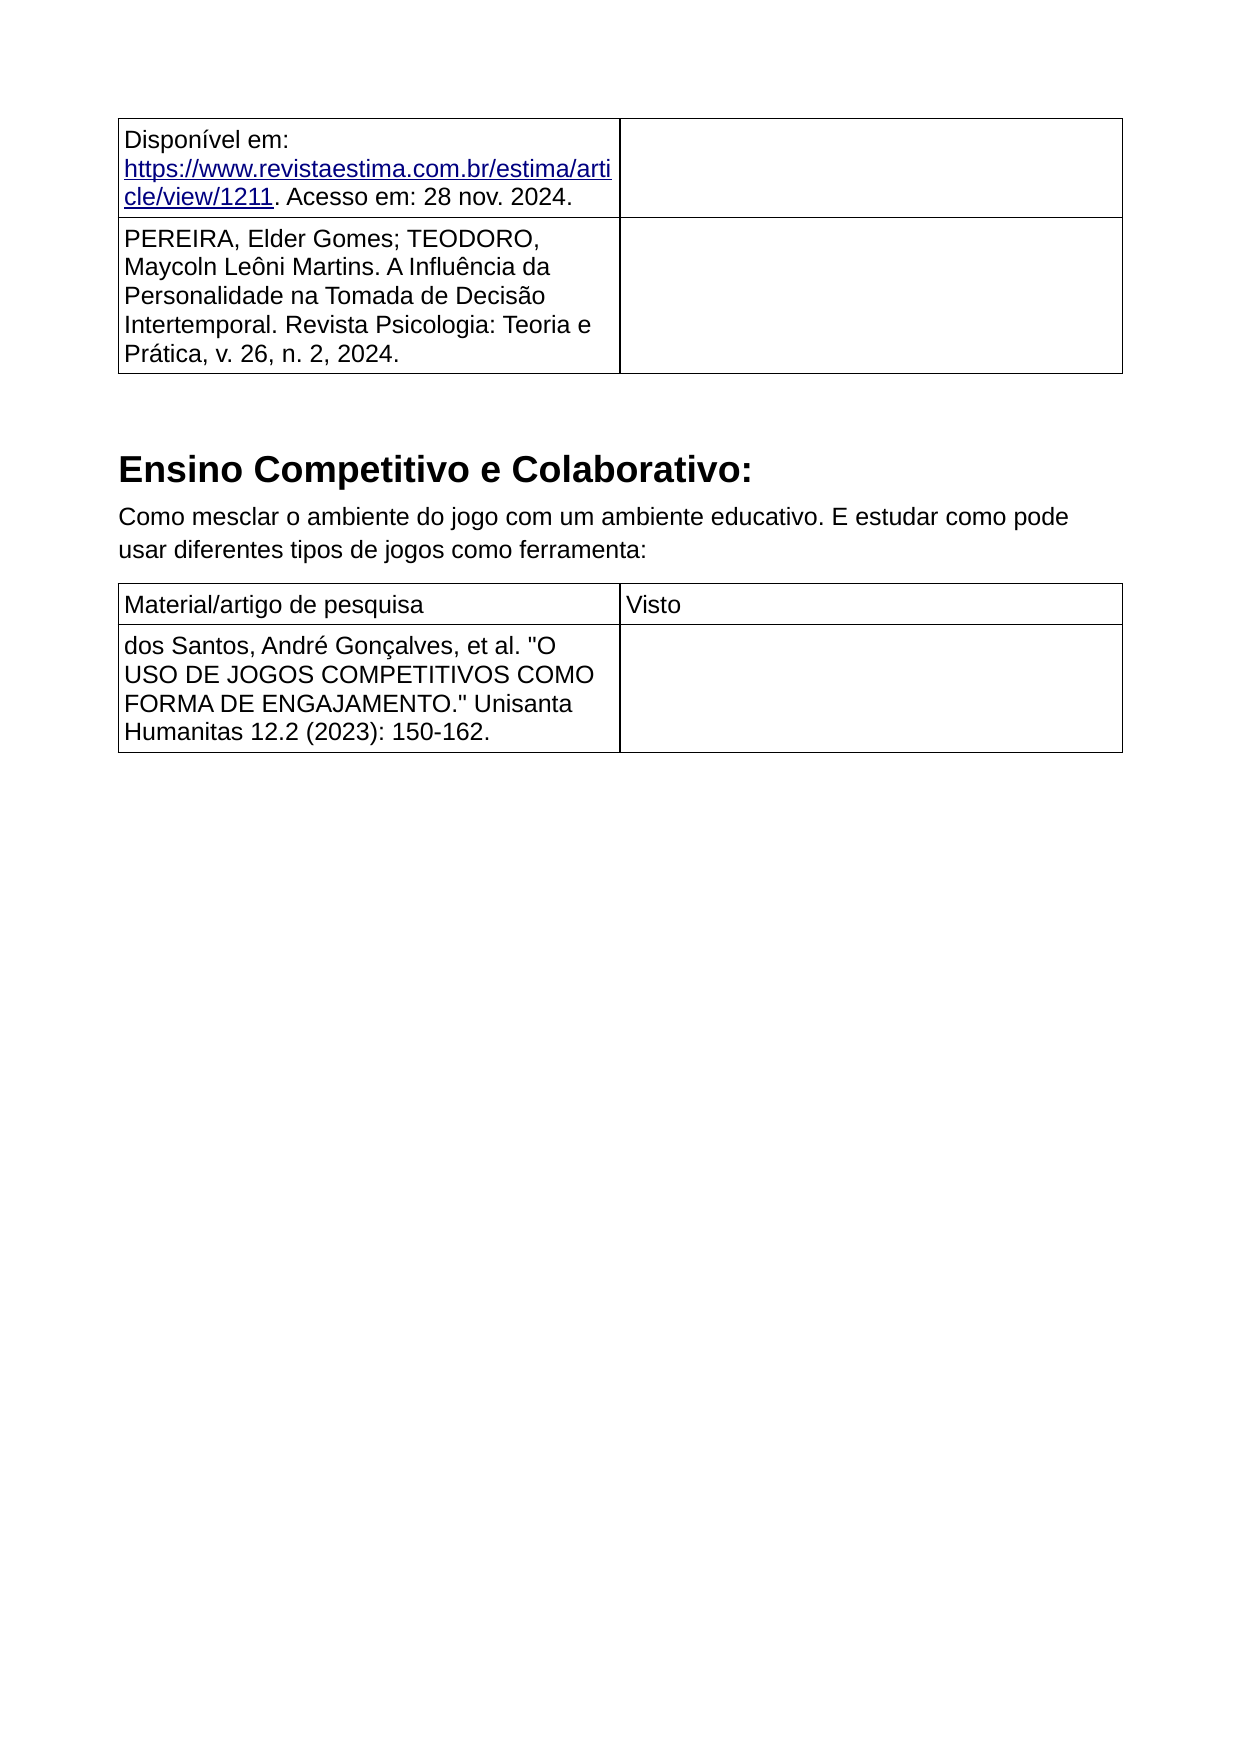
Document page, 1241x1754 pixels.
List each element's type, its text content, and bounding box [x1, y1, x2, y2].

table_cell [621, 218, 1122, 373]
subtitle Ensino Competitivo e Colaborativo: [118, 447, 1122, 490]
table_cell Disponível em: https://www.revistaestima.com.br/estima/article/view/1211. Acesso em: 28 nov. 2024. [119, 119, 619, 217]
table_header Material/artigo de pesquisa [119, 584, 619, 624]
table_cell [621, 625, 1122, 752]
text Como mesclar o ambiente do jogo com um ambiente educativo. E estudar como pode usar diferentes tipos de jogos como ferramenta: [118, 502, 1122, 564]
table_header Visto [621, 584, 1122, 624]
table_cell [621, 119, 1122, 217]
table_cell dos Santos, André Gonçalves, et al. "O USO DE JOGOS COMPETITIVOS COMO FORMA DE ENGAJAMENTO." Unisanta Humanitas 12.2 (2023): 150-162. [119, 625, 619, 752]
table_cell PEREIRA, Elder Gomes; TEODORO, Maycoln Leôni Martins. A Influência da Personalidade na Tomada de Decisão Intertemporal. Revista Psicologia: Teoria e Prática, v. 26, n. 2, 2024. [119, 218, 619, 373]
